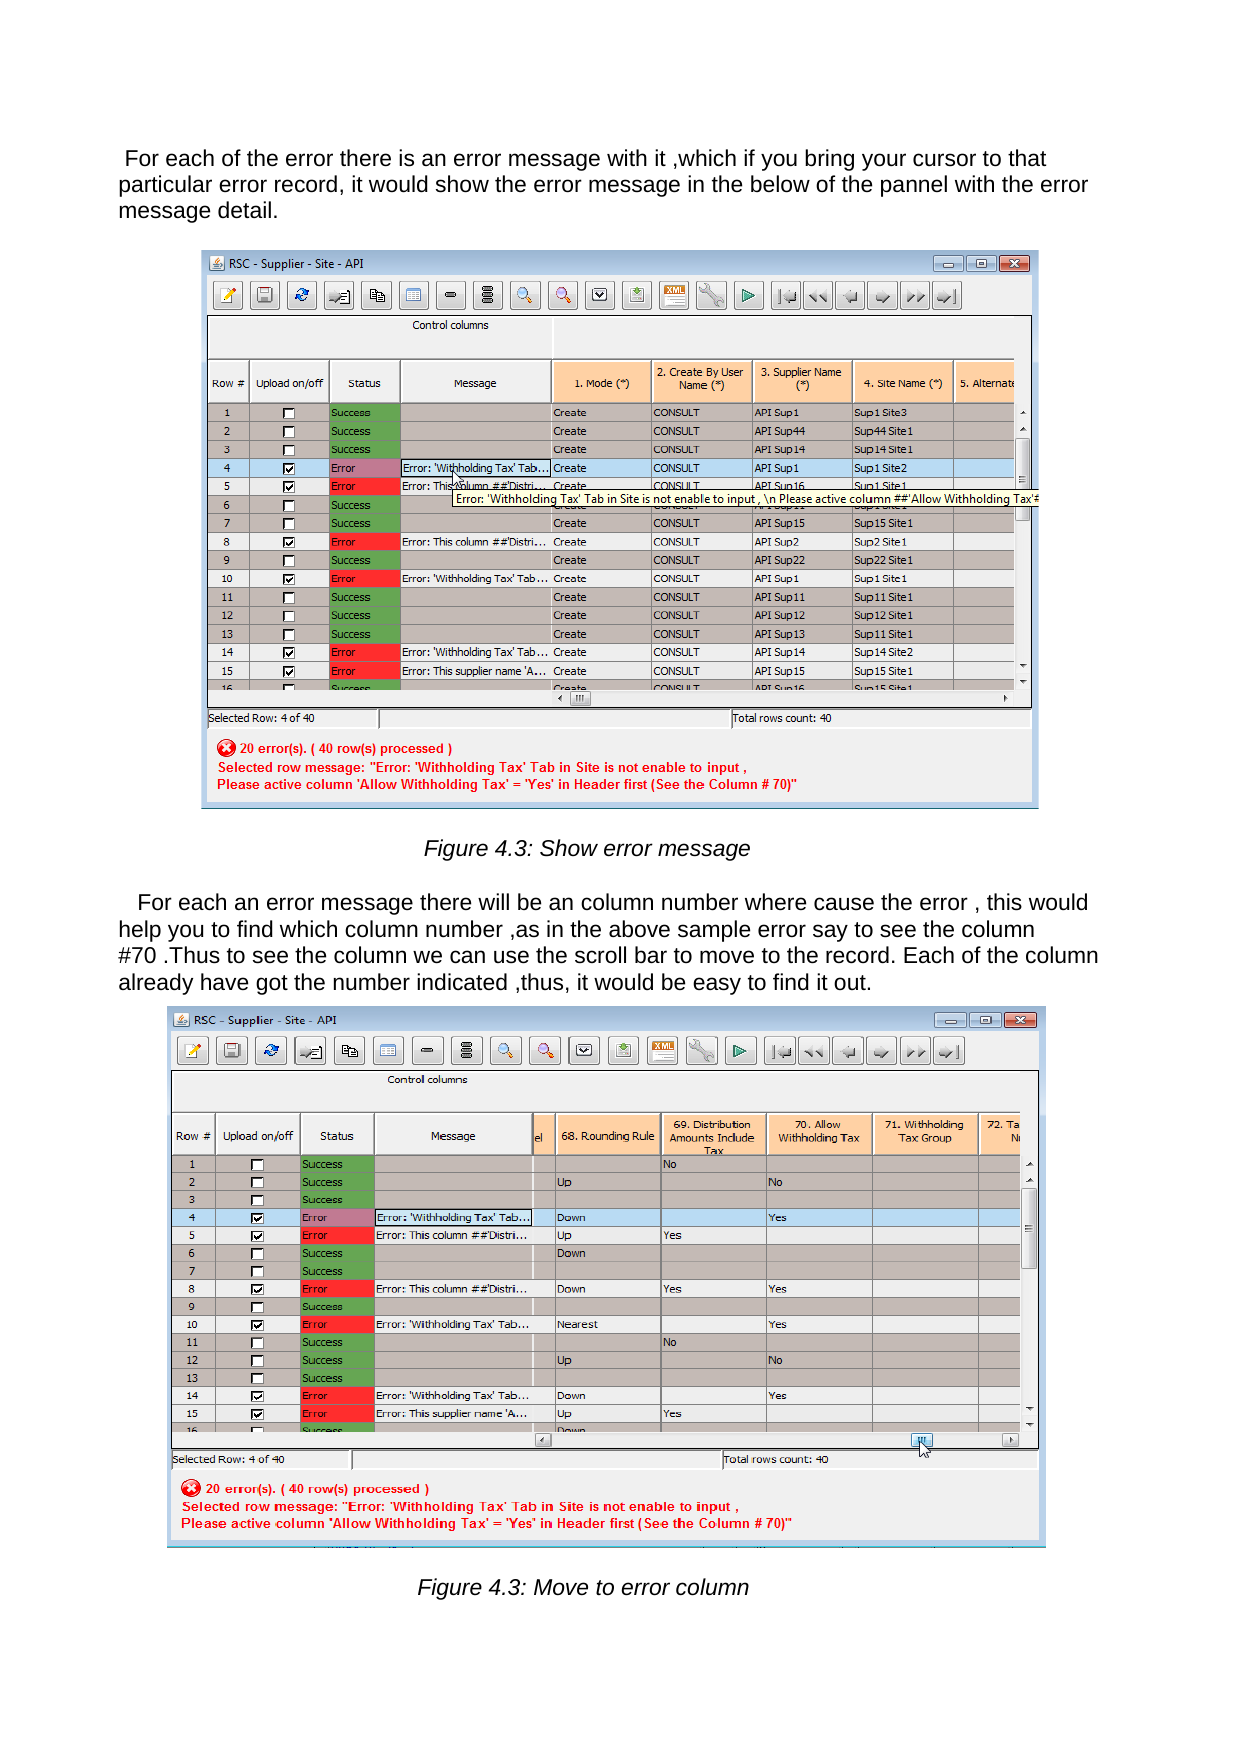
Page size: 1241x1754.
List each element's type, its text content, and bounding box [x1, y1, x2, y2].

picture [167, 1006, 1046, 1548]
text For each an error message there will be an column number where cause the error , this would help you to find which column number ,as in the above sample error say to see the column #70 .Thus to see the column we can use the scroll bar to move to the record. Each of the column already have got the number indicated ,thus, it would be easy to find it out. [118, 887, 1122, 995]
text For each of the error there is an error message with it ,which if you bring your cursor to that particular error record, it would show the error message in the below of the pannel with the error message detail. [118, 144, 1122, 223]
picture [201, 250, 1039, 809]
text Figure 4.3: Move to error column [118, 1574, 1122, 1601]
text Figure 4.3: Show error message [118, 835, 1122, 861]
